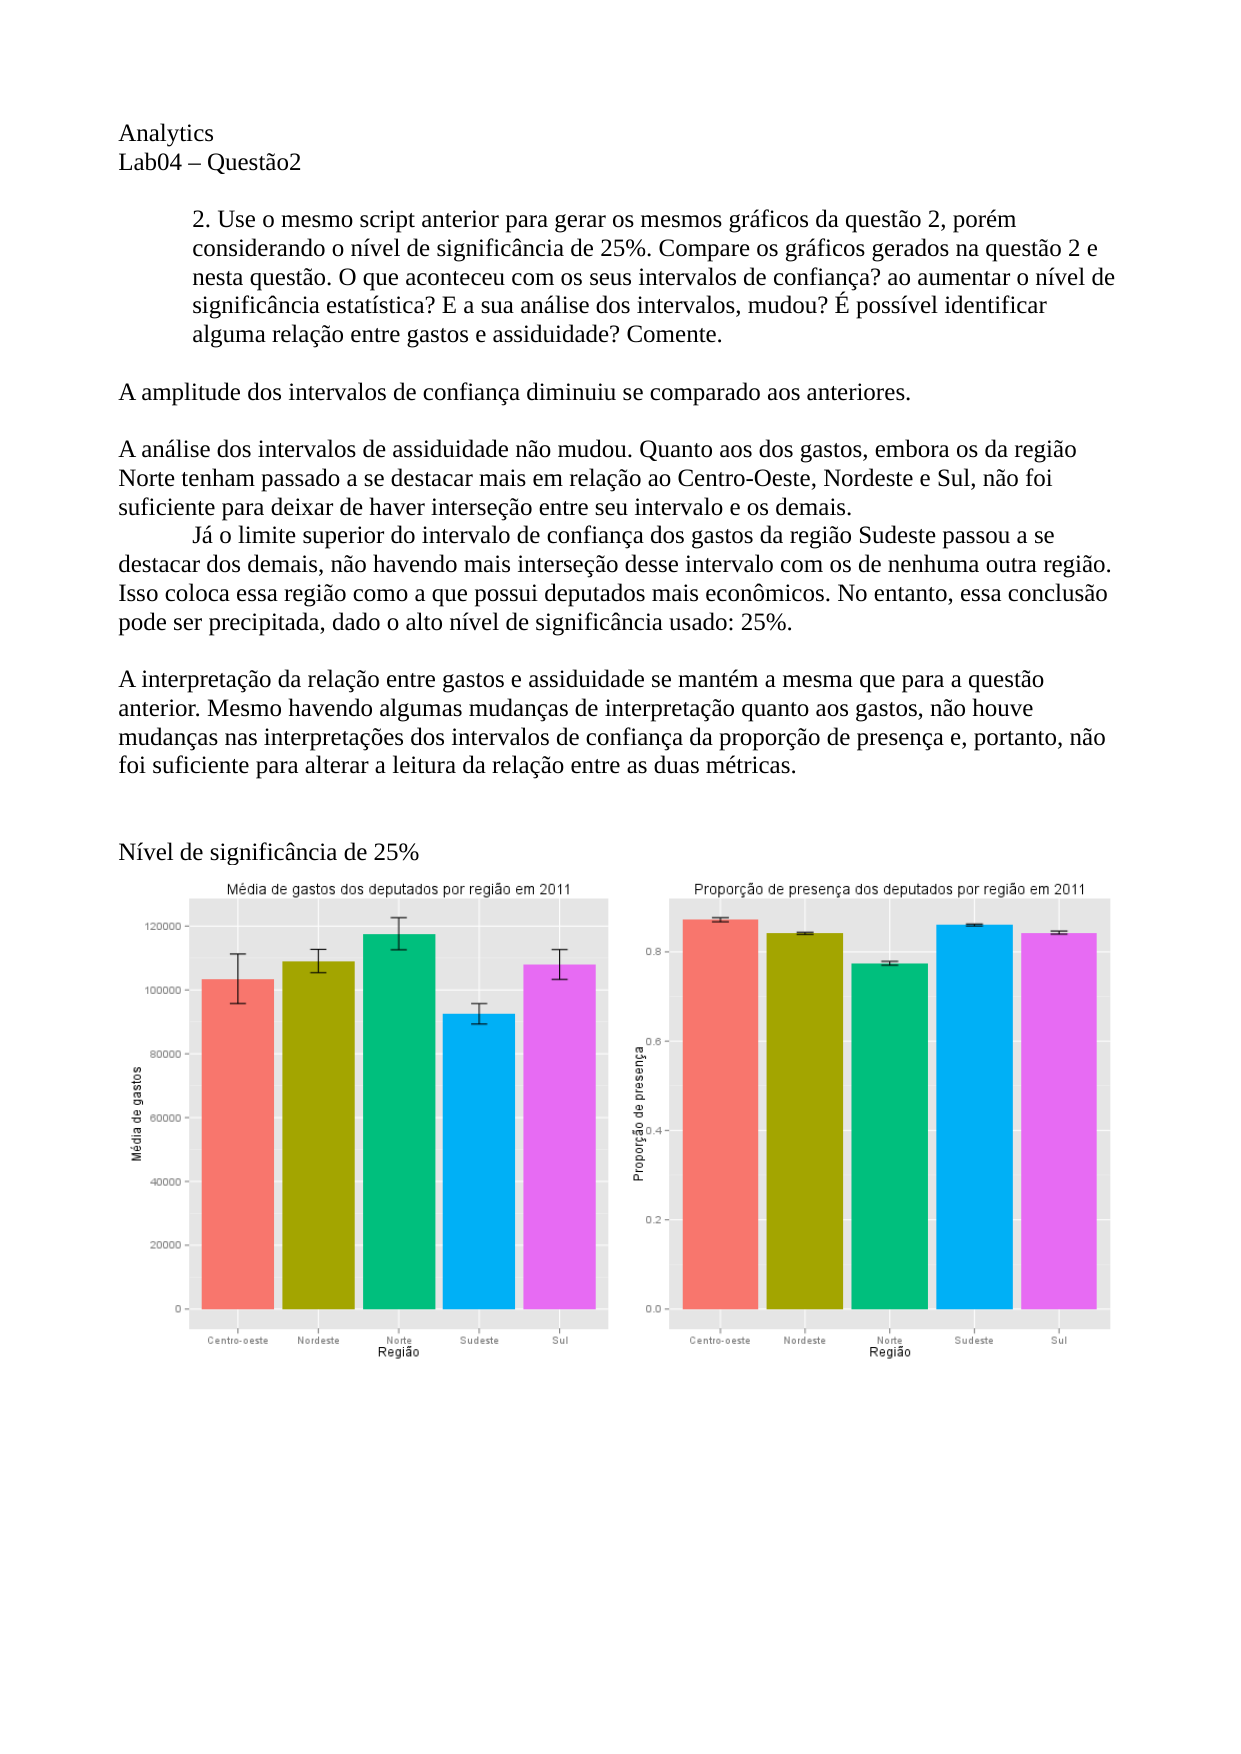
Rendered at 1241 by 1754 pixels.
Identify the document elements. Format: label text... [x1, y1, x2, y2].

text Já o limite superior do intervalo de confiança dos gastos da região Sudeste passou a se destacar dos demais, não havendo mais interseção desse intervalo com os de nenhuma outra região. Isso coloca essa região como a que possui deputados mais econômicos. No entanto, essa conclusão pode ser precipitada, dado o alto nível de significância usado: 25%. [118, 521, 1122, 636]
text A interpretação da relação entre gastos e assiduidade se mantém a mesma que para a questão anterior. Mesmo havendo algumas mudanças de interpretação quanto aos gastos, não houve mudanças nas interpretações dos intervalos de confiança da proporção de presença e, portanto, não foi suficiente para alterar a leitura da relação entre as duas métricas. [118, 664, 1122, 779]
text Analytics [118, 118, 1122, 147]
text 2. Use o mesmo script anterior para gerar os mesmos gráficos da questão 2, porém considerando o nível de significância de 25%. Compare os gráficos gerados na questão 2 e nesta questão. O que aconteceu com os seus intervalos de confiança? ao aumentar o nível de significância estatística? E a sua análise dos intervalos, mudou? É possível identificar alguma relação entre gastos e assiduidade? Comente. [192, 204, 1122, 348]
text A amplitude dos intervalos de confiança diminuiu se comparado aos anteriores. [118, 377, 1122, 406]
text A análise dos intervalos de assiduidade não mudou. Quanto aos dos gastos, embora os da região Norte tenham passado a se destacar mais em relação ao Centro-Oeste, Nordeste e Sul, não foi suficiente para deixar de haver interseção entre seu intervalo e os demais. [118, 434, 1122, 521]
text Nível de significância de 25% [118, 837, 1122, 866]
picture [120, 865, 1125, 1368]
text Lab04 – Questão2 [118, 147, 1122, 176]
